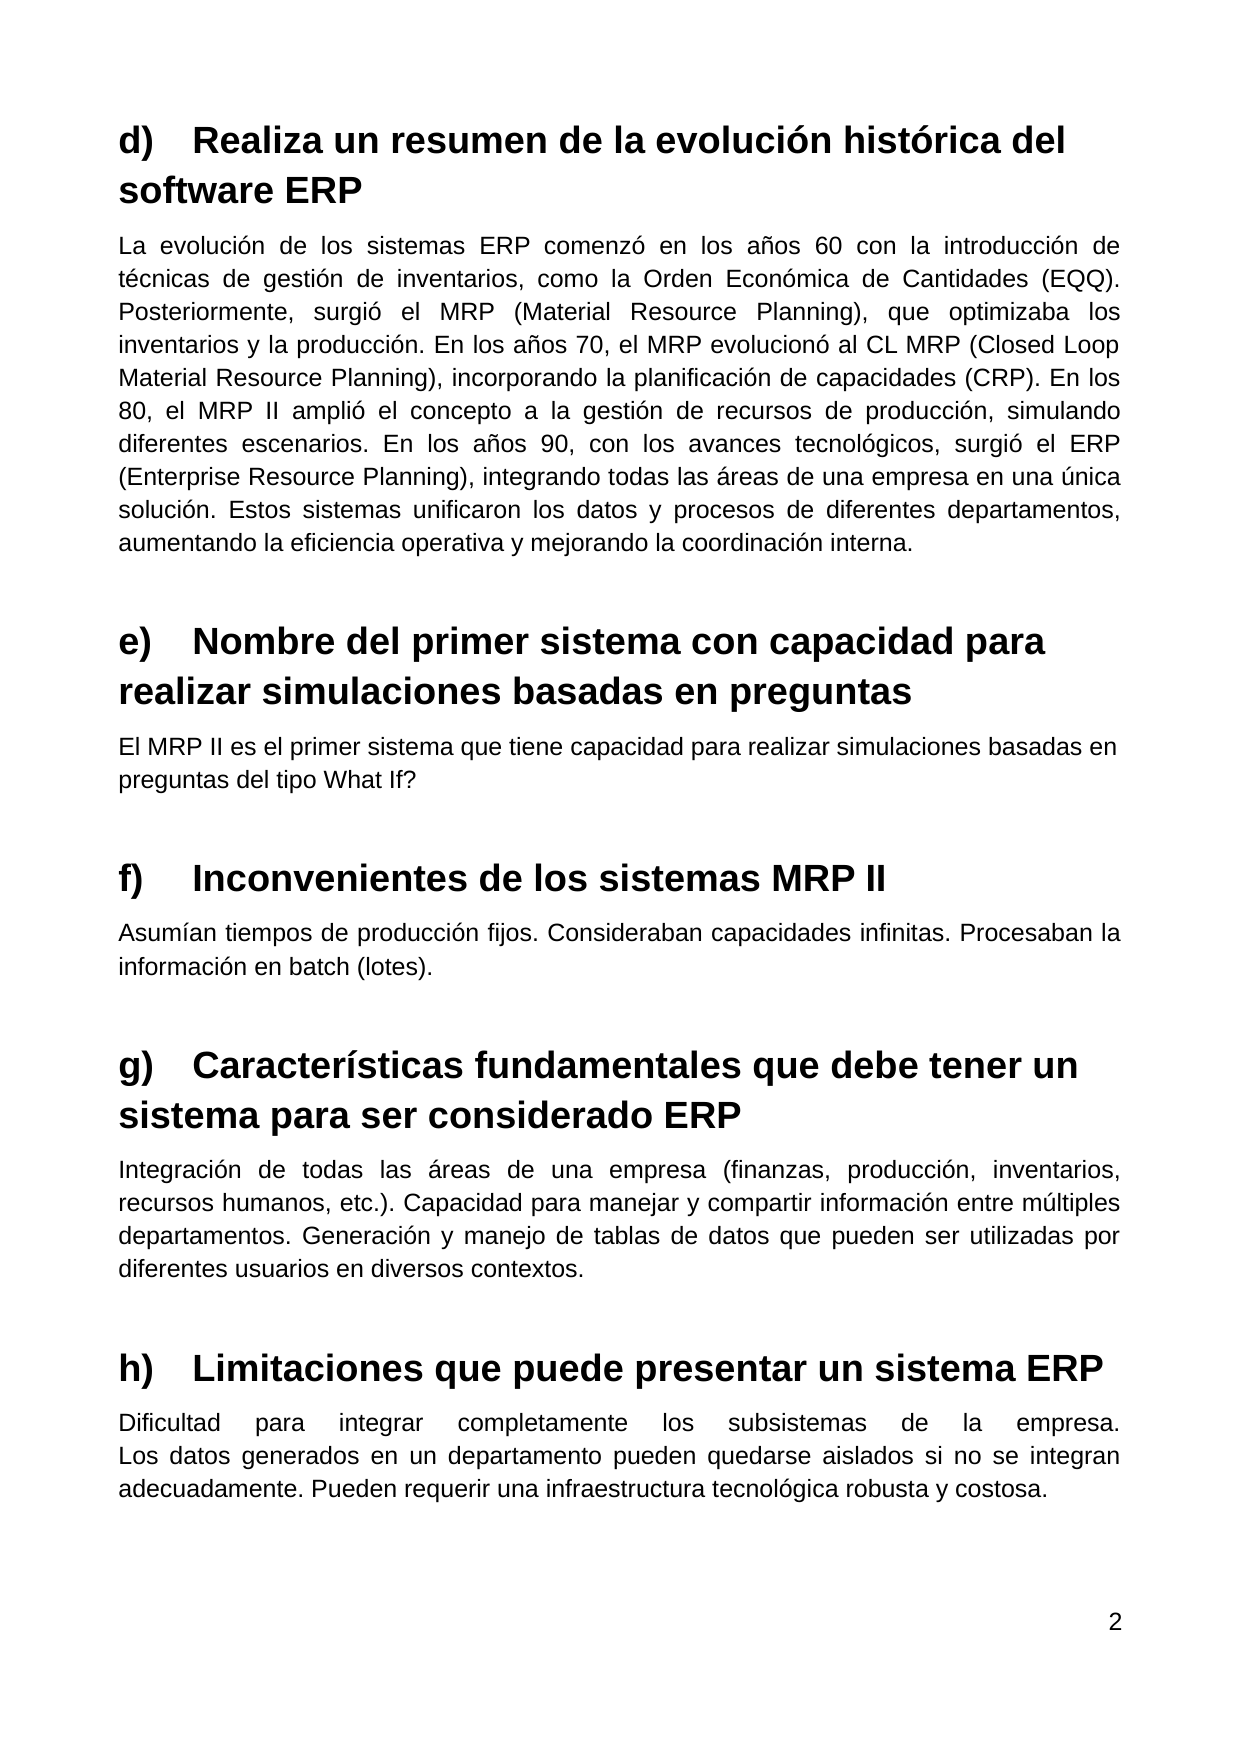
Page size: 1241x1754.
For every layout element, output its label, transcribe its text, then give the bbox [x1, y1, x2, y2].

subtitle Nombre del primer sistema con capacidad para realizar simulaciones basadas en preguntas [118, 619, 1122, 713]
text El MRP II es el primer sistema que tiene capacidad para realizar simulaciones basadas en preguntas del tipo What If? [118, 732, 1122, 827]
subtitle Realiza un resumen de la evolución histórica del software ERP [118, 118, 1122, 212]
subtitle Características fundamentales que debe tener un sistema para ser considerado ERP [118, 1042, 1122, 1136]
subtitle Inconvenientes de los sistemas MRP II [118, 856, 1122, 899]
subtitle Limitaciones que puede presentar un sistema ERP [118, 1345, 1122, 1389]
text Dificultad para integrar completamente los subsistemas de la empresa. Los datos generados en un departamento pueden quedarse aislados si no se integran adecuadamente. Pueden requerir una infraestructura tecnológica robusta y costosa. [118, 1408, 1122, 1503]
text La evolución de los sistemas ERP comenzó en los años 60 con la introducción de técnicas de gestión de inventarios, como la Orden Económica de Cantidades (EQQ). Posteriormente, surgió el MRP (Material Resource Planning), que optimizaba los inventarios y la producción. En los años 70, el MRP evolucionó al CL MRP (Closed Loop Material Resource Planning), incorporando la planificación de capacidades (CRP). En los 80, el MRP II amplió el concepto a la gestión de recursos de producción, simulando diferentes escenarios. En los años 90, con los avances tecnológicos, surgió el ERP (Enterprise Resource Planning), integrando todas las áreas de una empresa en una única solución. Estos sistemas unificaron los datos y procesos de diferentes departamentos, aumentando la eficiencia operativa y mejorando la coordinación interna. [118, 231, 1122, 557]
text Asumían tiempos de producción fijos. Consideraban capacidades infinitas. Procesaban la información en batch (lotes). [118, 918, 1122, 980]
text Integración de todas las áreas de una empresa (finanzas, producción, inventarios, recursos humanos, etc.). Capacidad para manejar y compartir información entre múltiples departamentos. Generación y manejo de tablas de datos que pueden ser utilizadas por diferentes usuarios en diversos contextos. [118, 1155, 1122, 1283]
